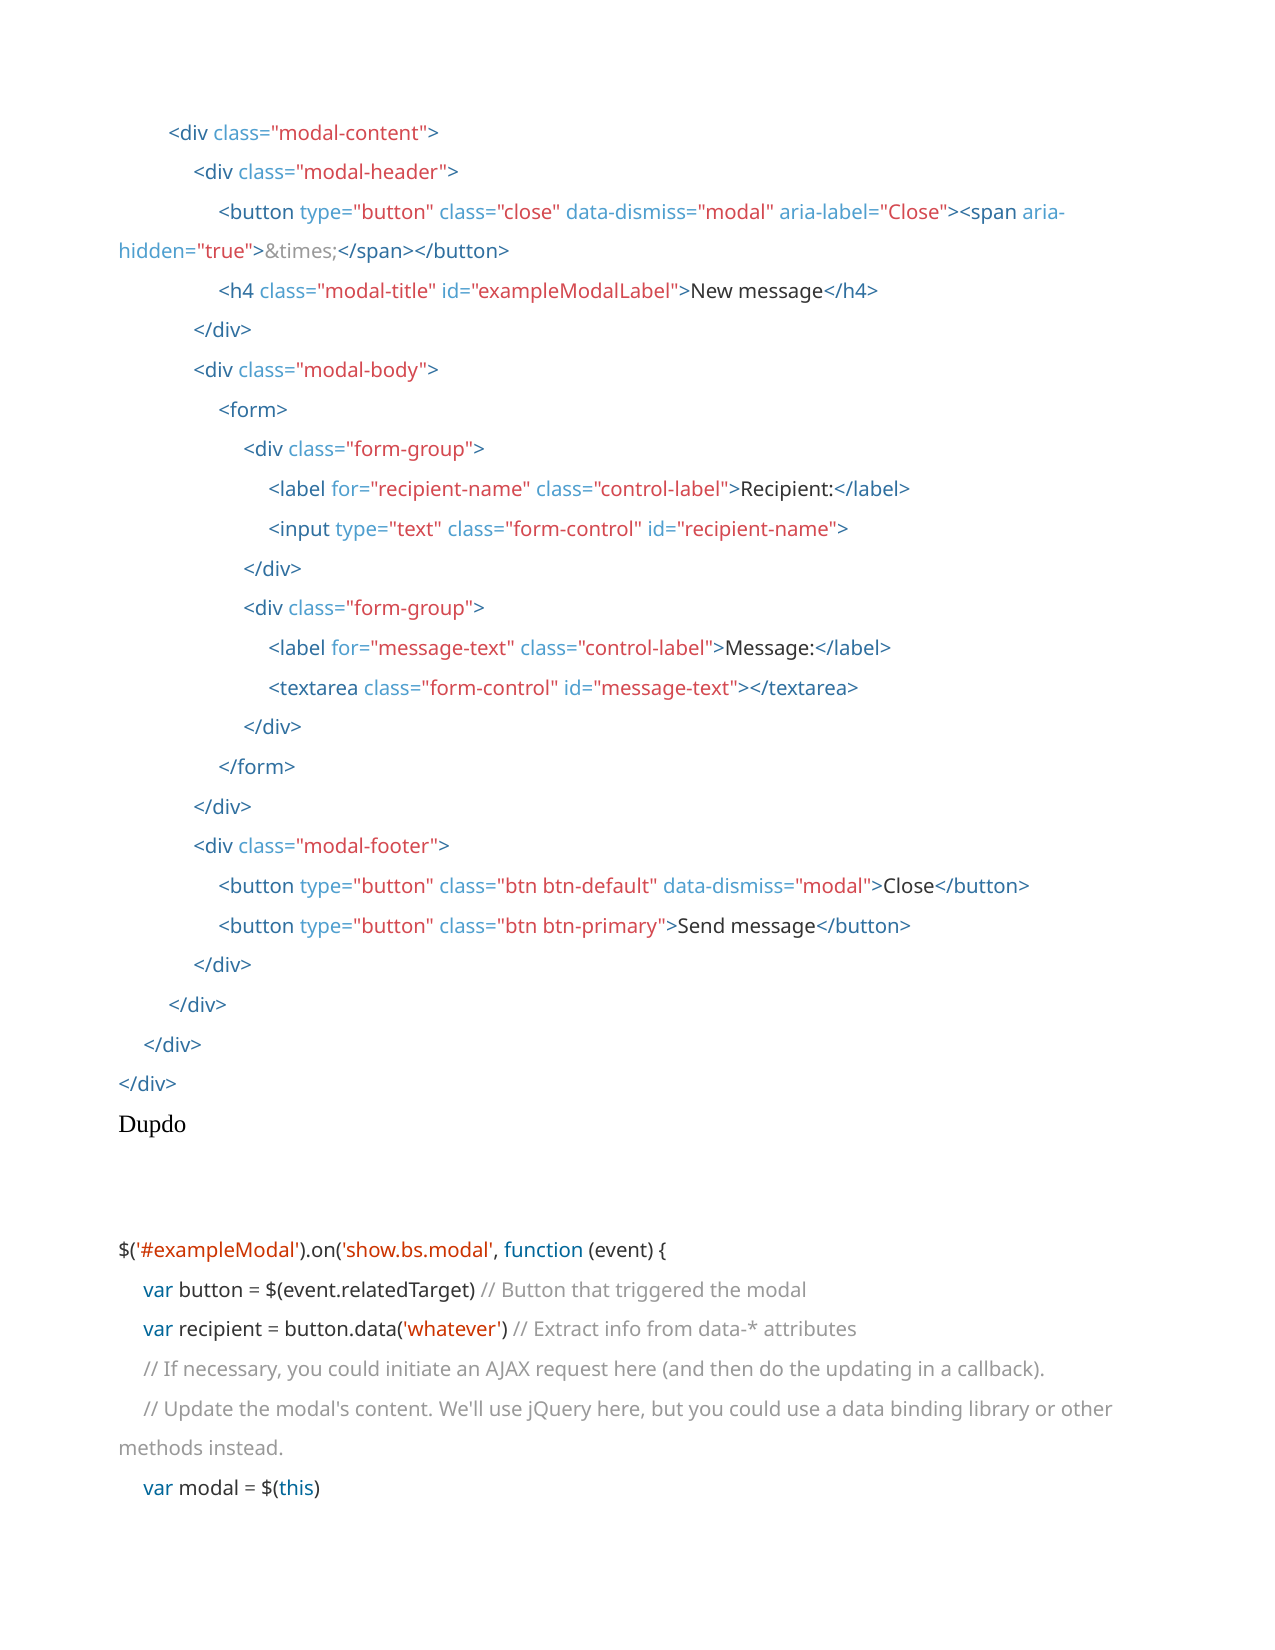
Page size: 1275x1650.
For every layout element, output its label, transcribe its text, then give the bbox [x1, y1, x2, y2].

text <div class="form-group"> [118, 435, 1157, 463]
text <div class="modal-header"> [118, 158, 1157, 186]
text Dupdo [118, 1109, 1157, 1138]
text // Update the modal's content. We'll use jQuery here, but you could use a data binding library or other methods instead. [118, 1394, 1157, 1462]
text <label for="message-text" class="control-label">Message:</label> [118, 633, 1157, 662]
text var recipient = button.data('whatever') // Extract info from data-* attributes [118, 1315, 1157, 1343]
text </div> [118, 316, 1157, 344]
text <h4 class="modal-title" id="exampleModalLabel">New message</h4> [118, 276, 1157, 304]
text <div class="modal-content"> [118, 118, 1157, 146]
text <button type="button" class="btn btn-default" data-dismiss="modal">Close</button> [118, 872, 1157, 900]
text <form> [118, 395, 1157, 423]
text <button type="button" class="close" data-dismiss="modal" aria-label="Close"><span aria-hidden="true">&times;</span></button> [118, 197, 1157, 265]
text $('#exampleModal').on('show.bs.modal', function (event) { [118, 1236, 1157, 1264]
text </div> [118, 951, 1157, 979]
text var modal = $(this) [118, 1473, 1157, 1501]
text </div> [118, 792, 1157, 820]
text </div> [118, 991, 1157, 1019]
text <textarea class="form-control" id="message-text"></textarea> [118, 673, 1157, 701]
text <label for="recipient-name" class="control-label">Recipient:</label> [118, 475, 1157, 503]
text <input type="text" class="form-control" id="recipient-name"> [118, 514, 1157, 542]
text <div class="form-group"> [118, 594, 1157, 622]
text <button type="button" class="btn btn-primary">Send message</button> [118, 911, 1157, 939]
text <div class="modal-footer"> [118, 832, 1157, 860]
text // If necessary, you could initiate an AJAX request here (and then do the updating in a callback). [118, 1355, 1157, 1383]
text </div> [118, 1030, 1157, 1058]
text </div> [118, 713, 1157, 741]
text </div> [118, 1070, 1157, 1098]
text </div> [118, 554, 1157, 582]
text <div class="modal-body"> [118, 356, 1157, 384]
text var button = $(event.relatedTarget) // Button that triggered the modal [118, 1275, 1157, 1303]
text </form> [118, 753, 1157, 781]
